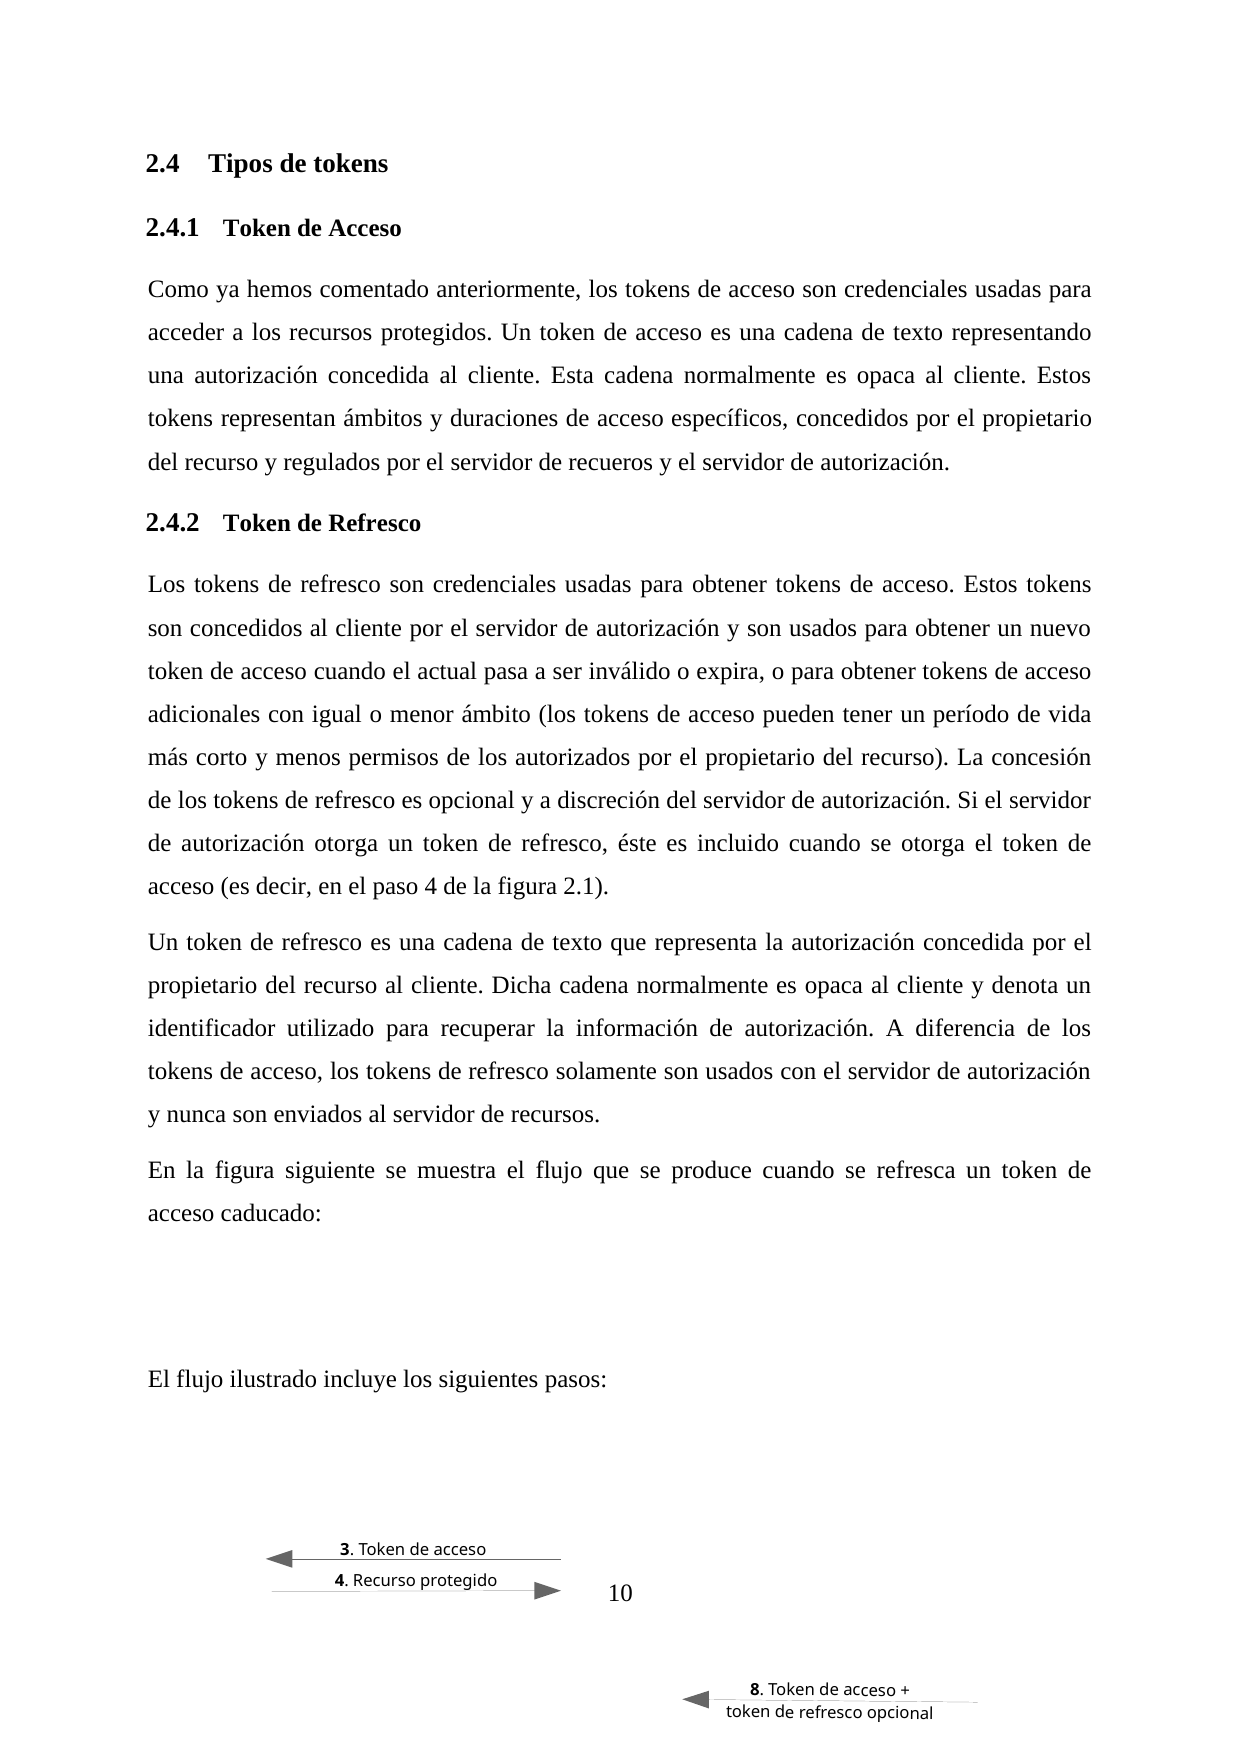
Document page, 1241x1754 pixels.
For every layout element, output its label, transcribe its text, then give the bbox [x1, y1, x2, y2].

text Un token de refresco es una cadena de texto que representa la autorización concedida por el propietario del recurso al cliente. Dicha cadena normalmente es opaca al cliente y denota un identificador utilizado para recuperar la información de autorización. A diferencia de los tokens de acceso, los tokens de refresco solamente son usados con el servidor de autorización y nunca son enviados al servidor de recursos. [148, 927, 1093, 1128]
text Como ya hemos comentado anteriormente, los tokens de acceso son credenciales usadas para acceder a los recursos protegidos. Un token de acceso es una cadena de texto representando una autorización concedida al cliente. Esta cadena normalmente es opaca al cliente. Estos tokens representan ámbitos y duraciones de acceso específicos, concedidos por el propietario del recurso y regulados por el servidor de recueros y el servidor de autorización. [148, 274, 1093, 475]
subtitle Token de Acceso [139, 211, 1093, 242]
subtitle Token de Refresco [139, 506, 1093, 537]
text El flujo ilustrado incluye los siguientes pasos: [148, 1364, 1093, 1393]
subtitle Tipos de tokens [139, 148, 1093, 179]
text En la figura siguiente se muestra el flujo que se produce cuando se refresca un token de acceso caducado: [148, 1155, 1093, 1227]
text Los tokens de refresco son credenciales usadas para obtener tokens de acceso. Estos tokens son concedidos al cliente por el servidor de autorización y son usados para obtener un nuevo token de acceso cuando el actual pasa a ser inválido o expira, o para obtener tokens de acceso adicionales con igual o menor ámbito (los tokens de acceso pueden tener un período de vida más corto y menos permisos de los autorizados por el propietario del recurso). La concesión de los tokens de refresco es opcional y a discreción del servidor de autorización. Si el servidor de autorización otorga un token de refresco, éste es incluido cuando se otorga el token de acceso (es decir, en el paso 4 de la figura 2.1). [148, 569, 1093, 900]
